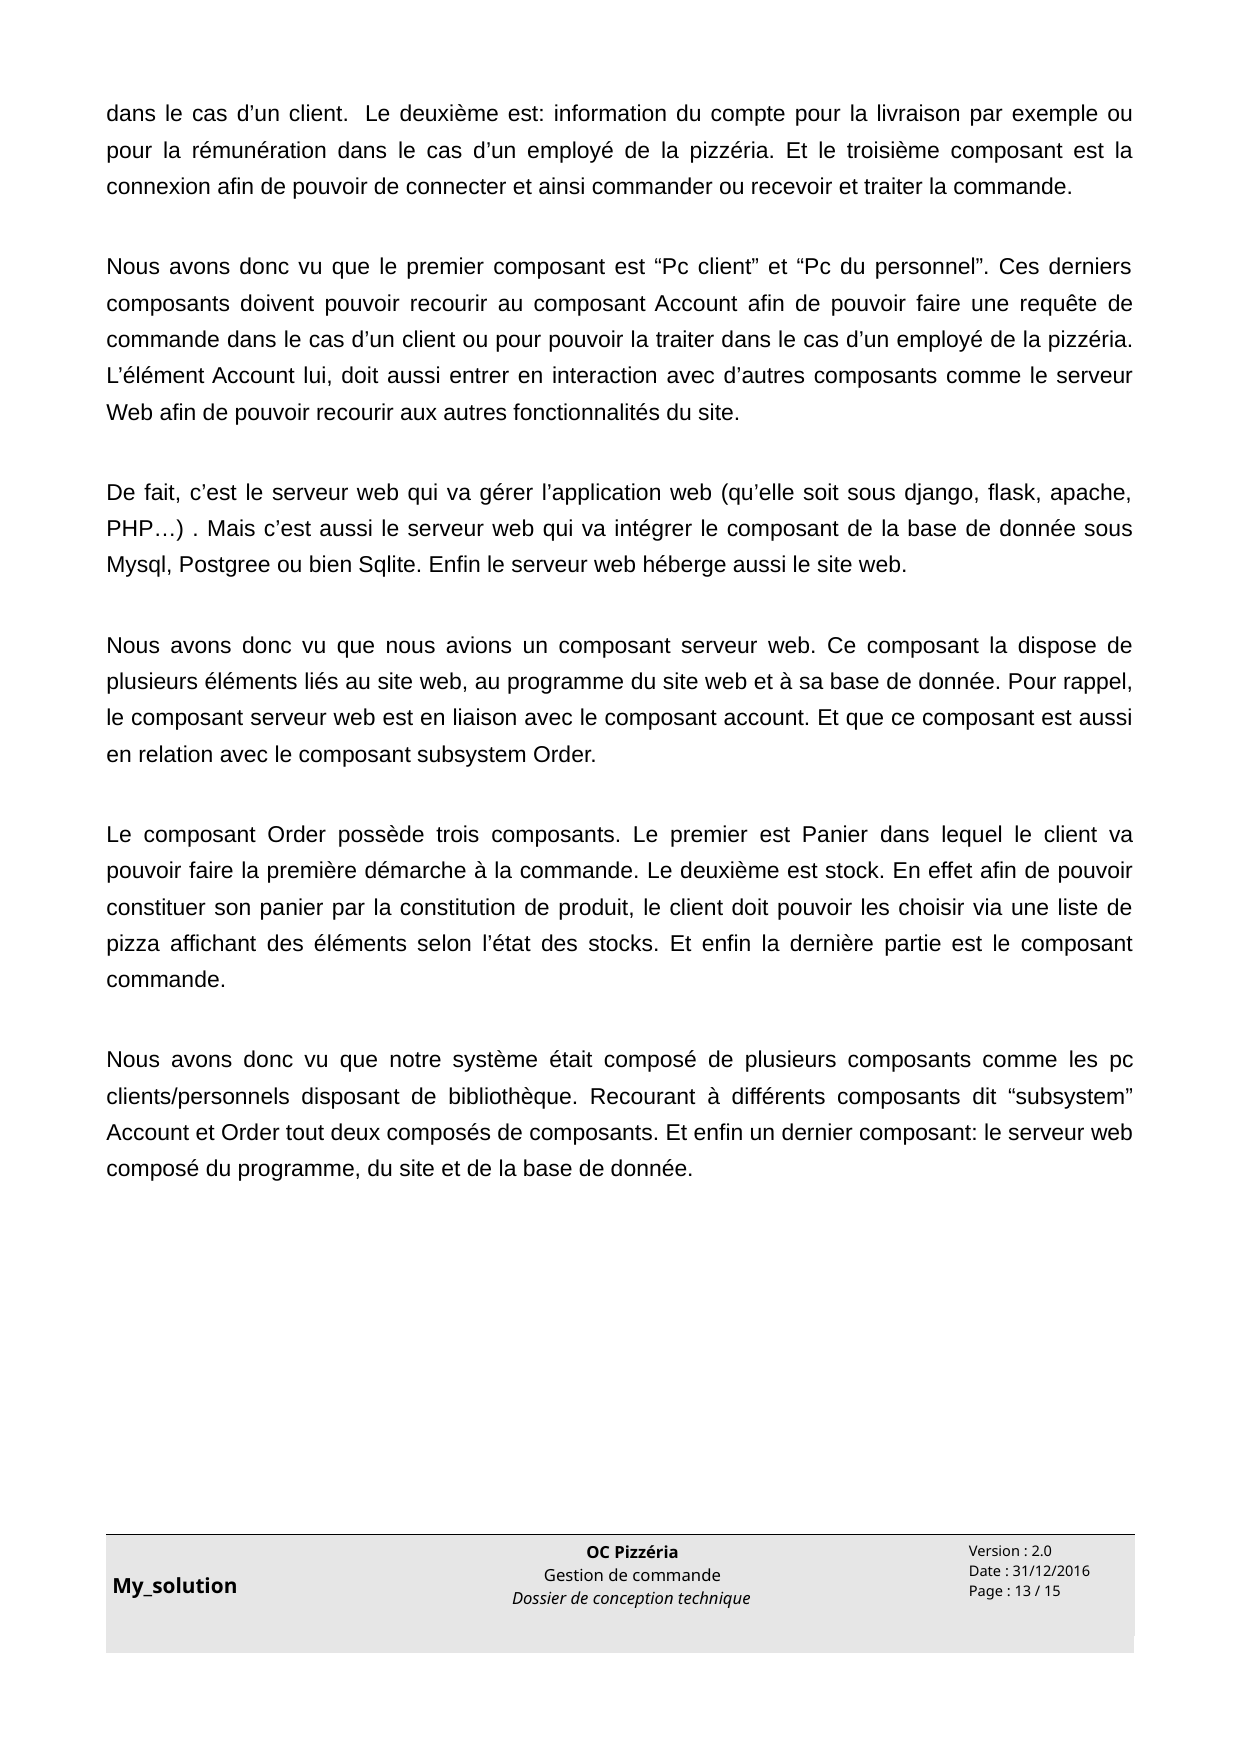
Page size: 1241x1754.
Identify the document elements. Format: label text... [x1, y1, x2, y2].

text Nous avons donc vu que le premier composant est “Pc client” et “Pc du personnel”. Ces derniers composants doivent pouvoir recourir au composant Account afin de pouvoir faire une requête de commande dans le cas d’un client ou pour pouvoir la traiter dans le cas d’un employé de la pizzéria. L’élément Account lui, doit aussi entrer en interaction avec d’autres composants comme le serveur Web afin de pouvoir recourir aux autres fonctionnalités du site. [106, 253, 1134, 425]
text Nous avons donc vu que notre système était composé de plusieurs composants comme les pc clients/personnels disposant de bibliothèque. Recourant à différents composants dit “subsystem” Account et Order tout deux composés de composants. Et enfin un dernier composant: le serveur web composé du programme, du site et de la base de donnée. [106, 1046, 1134, 1182]
text dans le cas d’un client. Le deuxième est: information du compte pour la livraison par exemple ou pour la rémunération dans le cas d’un employé de la pizzéria. Et le troisième composant est la connexion afin de pouvoir de connecter et ainsi commander ou recevoir et traiter la commande. [106, 100, 1134, 199]
text Nous avons donc vu que nous avions un composant serveur web. Ce composant la dispose de plusieurs éléments liés au site web, au programme du site web et à sa base de donnée. Pour rappel, le composant serveur web est en liaison avec le composant account. Et que ce composant est aussi en relation avec le composant subsystem Order. [106, 632, 1134, 767]
text De fait, c’est le serveur web qui va gérer l’application web (qu’elle soit sous django, flask, apache, PHP…) . Mais c’est aussi le serveur web qui va intégrer le composant de la base de donnée sous Mysql, Postgree ou bien Sqlite. Enfin le serveur web héberge aussi le site web. [106, 479, 1134, 578]
text Le composant Order possède trois composants. Le premier est Panier dans lequel le client va pouvoir faire la première démarche à la commande. Le deuxième est stock. En effet afin de pouvoir constituer son panier par la constitution de produit, le client doit pouvoir les choisir via une liste de pizza affichant des éléments selon l’état des stocks. Et enfin la dernière partie est le composant commande. [106, 821, 1134, 992]
